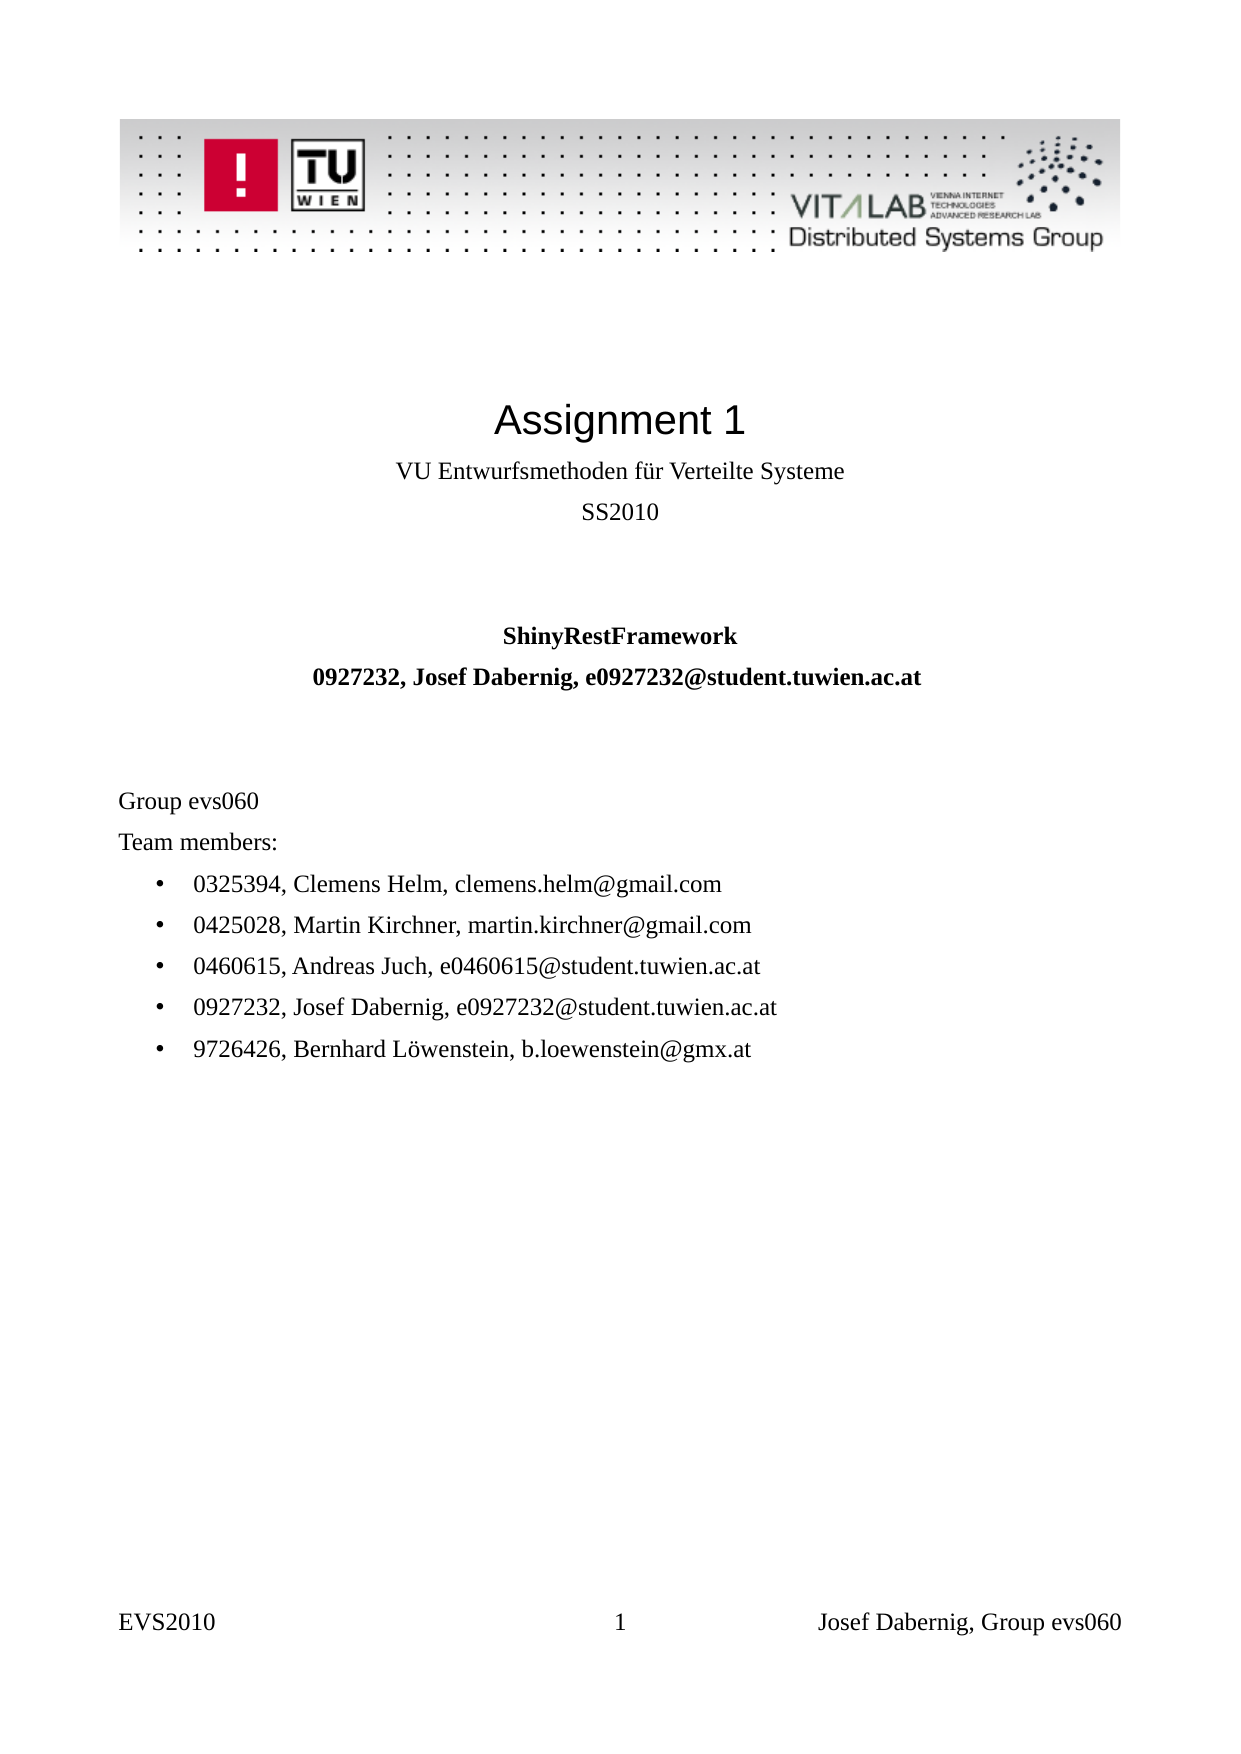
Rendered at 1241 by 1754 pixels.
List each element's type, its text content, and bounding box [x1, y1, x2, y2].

list 0325394, Clemens Helm, clemens.helm@gmail.com [156, 869, 1122, 897]
text VU Entwurfsmethoden für Verteilte Systeme [118, 456, 1122, 485]
text Assignment 1 [118, 396, 1122, 444]
list 0927232, Josef Dabernig, e0927232@student.tuwien.ac.at [156, 992, 1122, 1021]
text Team members: [118, 827, 1122, 856]
list 0460615, Andreas Juch, e0460615@student.tuwien.ac.at [156, 951, 1122, 980]
text ShinyRestFramework [118, 621, 1122, 650]
list 9726426, Bernhard Löwenstein, b.loewenstein@gmx.at [156, 1034, 1122, 1062]
text 0927232, Josef Dabernig, e0927232@student.tuwien.ac.at [118, 662, 1122, 691]
list 0425028, Martin Kirchner, martin.kirchner@gmail.com [156, 910, 1122, 939]
text Group evs060 [118, 786, 1122, 815]
text SS2010 [118, 497, 1122, 526]
picture [119, 119, 1121, 252]
